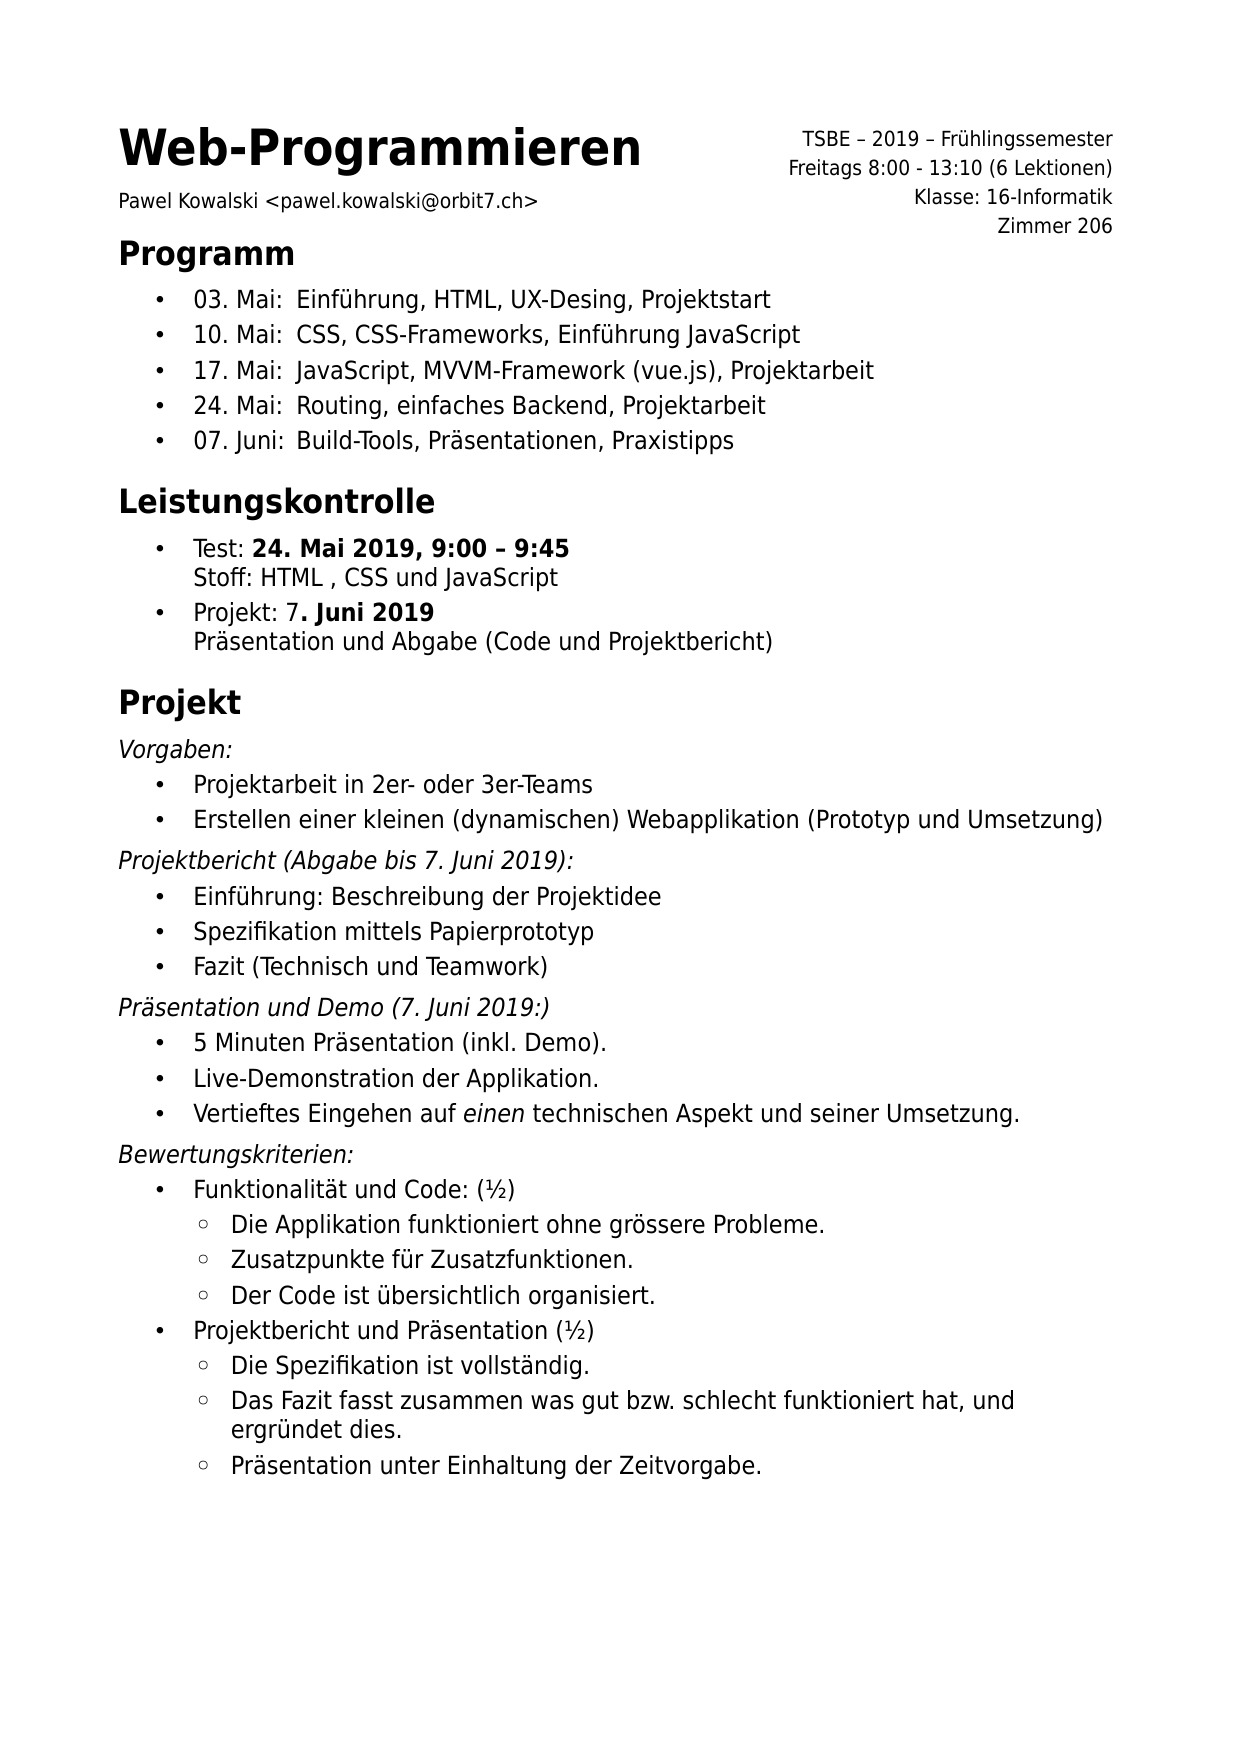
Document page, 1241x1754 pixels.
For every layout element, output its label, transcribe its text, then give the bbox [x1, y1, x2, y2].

list Vertieftes Eingehen auf einen technischen Aspekt und seiner Umsetzung. [156, 1099, 1122, 1128]
list 17. Mai: JavaScript, MVVM-Framework (vue.js), Projektarbeit [156, 356, 1122, 385]
list 03. Mai: Einführung, HTML, UX-Desing, Projektstart [156, 285, 1122, 314]
text Projektbericht (Abgabe bis 7. Juni 2019): [118, 847, 1122, 876]
list Projekt: 7. Juni 2019 Präsentation und Abgabe (Code und Projektbericht) [156, 598, 1122, 657]
list Projektbericht und Präsentation (½) [156, 1316, 1122, 1345]
list 10. Mai: CSS, CSS-Frameworks, Einführung JavaScript [156, 321, 1122, 350]
text Pawel Kowalski <pawel.kowalski@orbit7.ch> [118, 189, 1122, 213]
list Funktionalität und Code: (½) [156, 1175, 1122, 1204]
list Spezifikation mittels Papierprototyp [156, 917, 1122, 946]
list Die Spezifikation ist vollständig. [193, 1351, 1122, 1381]
subtitle Leistungskontrolle [118, 482, 1122, 521]
subtitle Projekt [118, 683, 1122, 722]
list Einführung: Beschreibung der Projektidee [156, 882, 1122, 911]
list Das Fazit fasst zusammen was gut bzw. schlecht funktioniert hat, und ergründet dies. [193, 1387, 1122, 1445]
list 07. Juni: Build-Tools, Präsentationen, Praxistipps [156, 426, 1122, 455]
text Präsentation und Demo (7. Juni 2019:) [118, 993, 1122, 1022]
list 5 Minuten Präsentation (inkl. Demo). [156, 1028, 1122, 1058]
text Bewertungskriterien: [118, 1140, 1122, 1169]
list Live-Demonstration der Applikation. [156, 1064, 1122, 1093]
list Zusatzpunkte für Zusatzfunktionen. [193, 1246, 1122, 1275]
list Projektarbeit in 2er- oder 3er-Teams [156, 770, 1122, 799]
list Der Code ist übersichtlich organisiert. [193, 1281, 1122, 1310]
list Präsentation unter Einhaltung der Zeitvorgabe. [193, 1451, 1122, 1480]
subtitle Programm [118, 234, 1122, 273]
subtitle Web-Programmieren [118, 118, 1122, 177]
list 24. Mai: Routing, einfaches Backend, Projektarbeit [156, 391, 1122, 420]
list Die Applikation funktioniert ohne grössere Probleme. [193, 1211, 1122, 1240]
text Vorgaben: [118, 735, 1122, 764]
list Test: 24. Mai 2019, 9:00 – 9:45 Stoff: HTML , CSS und JavaScript [156, 534, 1122, 592]
list Fazit (Technisch und Teamwork) [156, 952, 1122, 981]
list Erstellen einer kleinen (dynamischen) Webapplikation (Prototyp und Umsetzung) [156, 805, 1122, 834]
